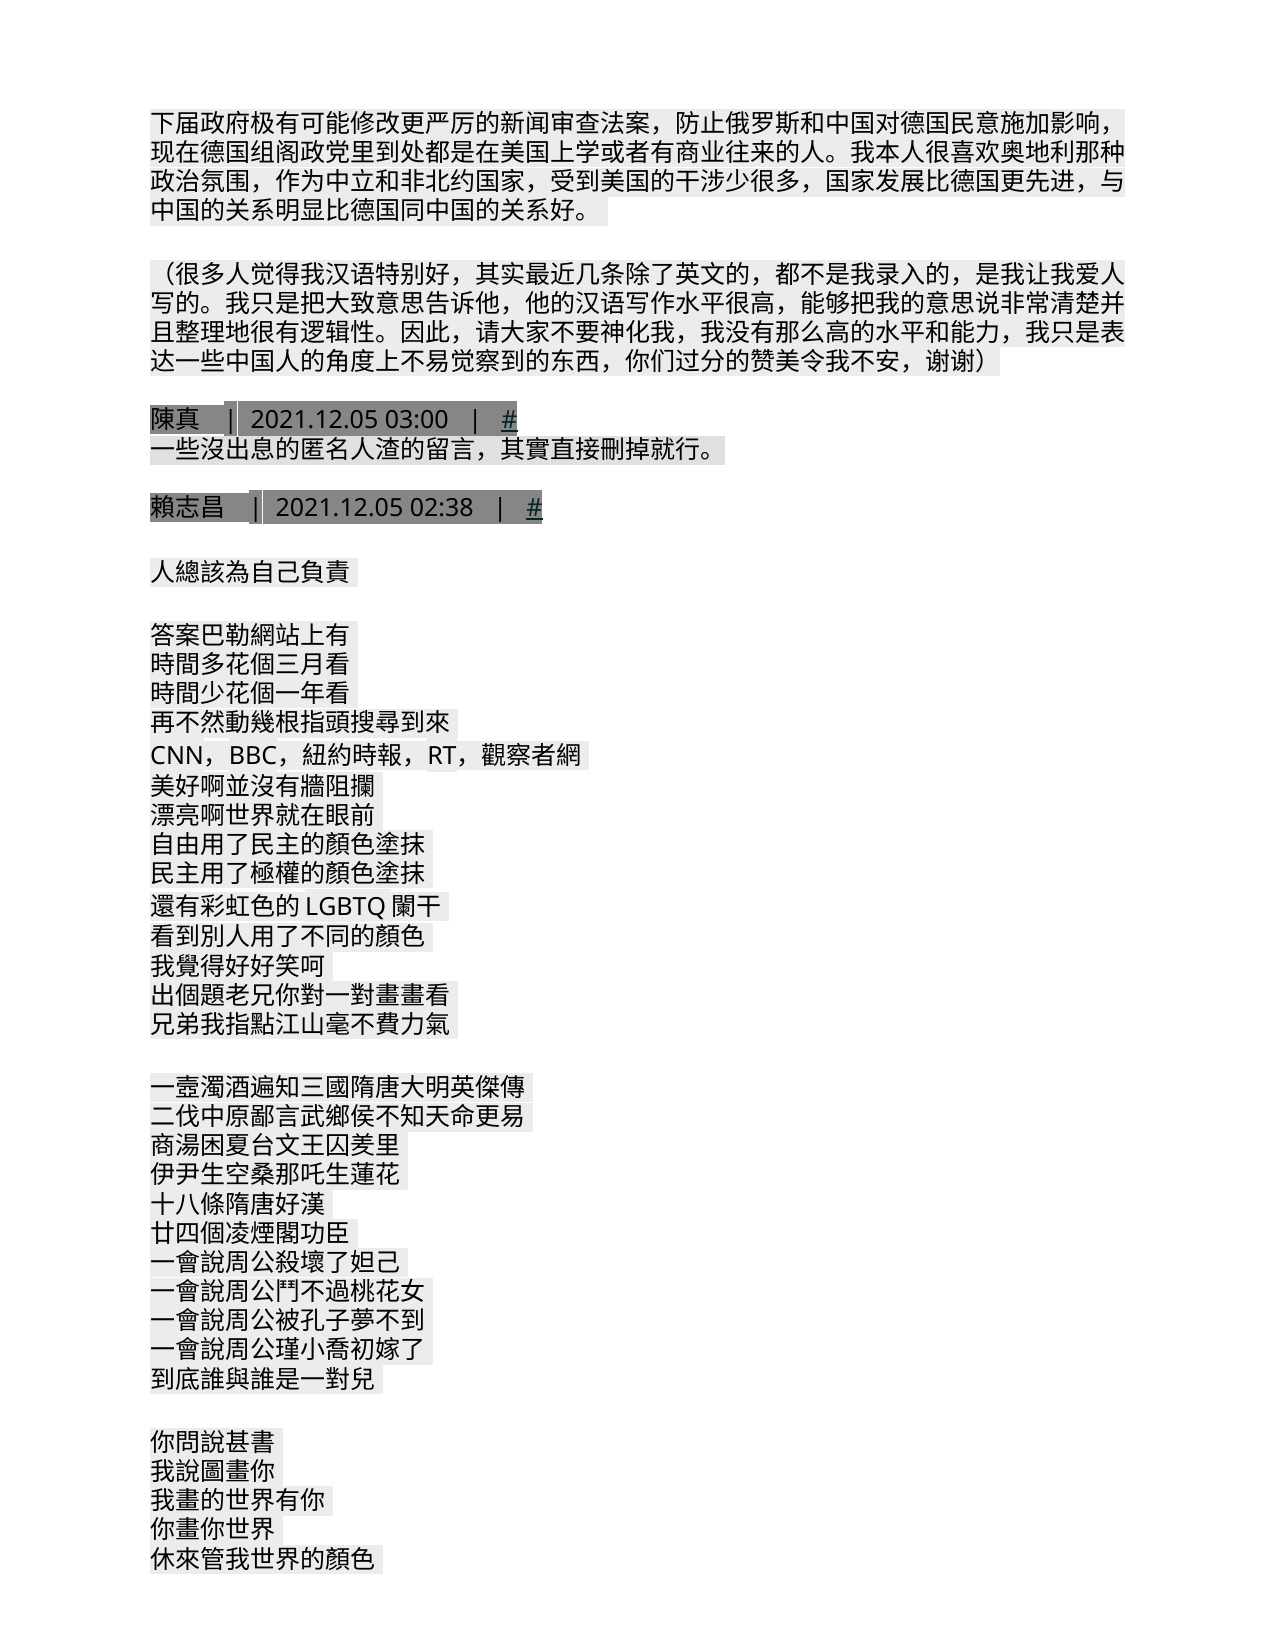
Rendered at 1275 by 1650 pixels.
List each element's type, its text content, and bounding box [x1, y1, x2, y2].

text 一些沒出息的匿名人渣的留言，其實直接刪掉就行。 [150, 436, 1125, 465]
text 賴志昌 | 2021.12.05 02:38 | # [150, 490, 1125, 524]
text 人總該為自己負責 答案巴勒網站上有 時間多花個三月看 時間少花個一年看 再不然動幾根指頭搜尋到來 CNN，BBC，紐約時報，RT，觀察者網 美好啊並沒有牆阻攔 漂亮啊世界就在眼前 自由用了民主的顏色塗抹 民主用了極權的顏色塗抹 還有彩虹色的LGBTQ闌干 看到別人用了不同的顏色 我覺得好好笑呵 出個題老兄你對一對畫畫看 兄弟我指點江山毫不費力氣 一壼濁酒遍知三國隋唐大明英傑傳 二伐中原鄙言武鄉侯不知天命更易 商湯困夏台文王囚羑里 伊尹生空桑那吒生蓮花 十八條隋唐好漢 廿四個凌煙閣功臣 一會說周公殺壞了妲己 一會說周公鬥不過桃花女 一會說周公被孔子夢不到 一會說周公瑾小喬初嫁了 到底誰與誰是一對兒 你問說甚書 我說圖畫你 我畫的世界有你 你畫你世界 休來管我世界的顏色 [150, 524, 1125, 1574]
text 鄙人前言：德國21歲女大生，海雯娜，前幾個月遭到西方媒體攻擊，說她是中國收買的宣傳工具。這女孩鬥性很強，沒在怕的。西方反華勢力很精，之所以怕她，因為她會用英文發文，中文部分則是她的中國男友會幫她。再來她年輕，又是美女，更重要的是她擅長論述。以下我貼她三篇微博。（因為我微博認證出問題而沒法給她留言，這就交給大家了！好嗎？） ㊣ 海雯娜 12月2日 07:52來自新版微博 weibo.com 我发现最近很多地方在讨论台湾的事情。去年和今年，对我骚扰最多的人就是台独的人。我从去年就开始学习和了解台湾的一些事情。我可以分享一下我认为比较有说服力的反对台湾独立的说辞。很多中国人不喜欢上推特。他们觉得推特的环境太恶劣了。但是我认为推特非常重要。一些非常重要的政策首先是从推特产生的。在推特上反华的人会展示给你他们支持台湾独立的逻辑。之后你会观察到他们是如何在议会和政府层面推动这些想法成为一种政策的。我作为德国人，就可以分析他们这些逻辑背后的错误。我也观察中国朋友怎么与台独的人进行对话的。大概是在去年香港国安法颁布之后，台湾成为一个非常重要的议题。当时推特的气氛会使你明显感觉到一些反华人物把工作重点转向了支持台湾进行国际活动。这篇帖子基本上是我过去一年对台湾问题发表的推特的总结。 我对台湾问题的认识是这样的: 我认为台湾问题的本质是中国尚未结束的一场内战。这场内战由于美国在50年代的介入而至今没能完成。因此中国大陆即使是使用军事打击台湾，也没有侵犯任何国际法。只有在大陆打击台湾的时候犯下了反人类罪等人道主义罪行时，才有国际介入的理由。我认为这种理解是符合历史基本事实的，也能够比较简单和清晰地将台湾问题的实质介绍给德国人。在此基础上，我查阅了一些文献。也同很多人士交流学习过。有一篇文献对我的观念影响很大(英文版)。我先把它的链接放在这里。这篇文献介绍了德国为什么要承认一个中国原则，以及为什么不能与中华民国建立外交关系。这是一个比较权威的解释。读者不需要现在详细去看，因为我会对这篇文章中的一些重要观点进行详细的解释。 网页链接 https://gpil.jura.uni-bonn.de/2019/12/germany-confirms-non-recognition-of-the-republic-of-china-taiwan/ 目前在欧洲比较流行的支持台湾独立或反对中国统一的论点有以下几类: 1. 台湾与欧洲国家都是民主国家，享有相同的价值观。因此欧洲必须支持观念相同的政体获得国家地位 2. 台湾的前途必须由台湾人民自己选择。而台湾的民意反对统一 3. '一个中国'原则是中国政治胁迫的产物。欧洲国家应该拒绝任何胁迫政治。 4. 中国大陆从来没有支配过台湾，因此不具备统治台湾的法理基础 5. 反对一切通过武力实现国家统一的方式。统一的方式必须和平。 我认为上述5条均缺乏足够的依据。 1. 我先解释一下德国与台湾的关系。纳粹德国同中华民国的外交关系随着第二次世界大战而破裂。但从二战结束以来，德国从来没有与中华民国建立过任何外交关系。这个德国包括，西德，东德，以及德意志联邦。所以，基于'民主国家的价值观'，德国应该与台湾建立关系而不是中国大陆的这种说法是站不住脚的。因为如果是这样，联邦德国应该与台湾早就建立外交关系了。两德统一的时候，我们甚至都没有在是否应该接受台湾中华民国政府这个问题上发生犹豫。彼时的中国人权状况和民主状况与当前的中国相比肯定是落后很多的。我们那个时候仍然选择的是中华人民共和国，而不是中华民国。因此价值观外交不具备历史的合理性。如果我们现在实行价值观外交，就意味着否定我们曾经的外交和政策遗产。这种否定需要有依据: 我们同中华人民共和国建交究竟为德国带来何种利益及损害必须说清楚。但是每个德国人都清楚，我们同中国的50年的外交给我们带来巨大利益。让历史重新演变一次，结果还会是一样的。 2. 这个论点也是没有法律依据的。这种观点的依据在国际法里叫做'民族自决权(self-determination)'，但我认为台湾不具备'民族自决权'的资质。在国际法上(我想不起来条款了)，民族自决权的行使需要满足几个条件。 a. 这个地区曾经是殖民地。当地人的民族自决是为了脱离殖民者的统治。台湾并不是中国的殖民地。相反，在历史上台湾曾经被中国的清朝政府有效统治，使用同一种语言，并且拥有同大陆省份完全一致的行政体系。因此，台湾不是中国的殖民地。 b. 如果这个地区是某个主权国家的一部分，那么这个自决的脱离需要符合这个国家的宪法和脱离程序。台湾，是中华人民共和国和中华民国共同认定的其版图的一部分。而这两个中国的宪法都不允许台湾分裂出去。这同苏联和英国的宪法不同。因此使用苏联解体和苏格兰脱英的案例来对比台湾脱离中国是不恰当的。德国的宪法法院也曾发出过决议(应该是在2011年发的)，不允许德国的省份(比如拜仁州)通过任何方式分离出德意志联邦。同样，欧盟也不支持西班牙的加泰罗尼亚以自决的方式分离出去。因此，如果德国人或者其他欧洲人企图以台湾民意作为依据来否定中国统一的合理性，那么他必然要侵犯国际法。而欧盟的五大价值观之一就是要尊重法制(国际法)。面对这种反驳，对方会因为自我矛盾而导致理论崩塌。 3. 这个理论的反驳恐怕只有德国人最有资格提出。中国网友可能不知道，其实中国的'一个中国'政策是从德国学来的。西德曾经在一段时间内提出过'一个德国'政策。也就是说，西德不与任何与东德建立外交关系的国家建立外交关系。这与'一个中国'的政策非常想象。你同德国人提起这段历史，没有德国人会觉得一个国家为自己的外交设置前置条件是那么不能接受的事情。所以，为什么西德曾经做过的事情，中国就不能做呢? 有德国人会继续说，西德后来放弃了'一个德国'的主张。但他其实也知道，这种放弃是基于实用主义而不是伦理和美德。西德不具备面对东方国家的压倒性实力。'一个德国'原则反而损害了西德的国家利益，限制了它的外交空间。因此后来它基于利益的原则放弃了这个主张。而中国对台湾具有压倒性的实力，它就不具备放弃一个中国原则的动机。如果德国的政治伦理确实比中国更具有美德，那么它一开始就不会提出'一个德国'政策了。后来的妥协是基于实力的无奈。 4. 这个理论的击破是比较容易的。 德意志第二帝国，是通过俾斯麦和德国皇帝的战争而实现统一的。Hohenzollern家族从来没有统治过我的家乡Schleswig-Holstein。但是德国的史学界没有人会认为德意志第二帝国支配Schleswig-Holstein是非法的。这种例子在世界历史上应该是很多的。我没有就中国曾经有效支配台湾这个问题进行深入了解。原因之一是我认为我的中国历史知识不够丰富，不能很好地解答这个问题。二是台湾很多人在否定清朝统治台湾上做了很多努力。虽然我认为他们这些理论应该都是胡说八道，但是有可能在交流中被他们举出一些我不熟悉的历史事件而被困住。因此我选择避开。三，如果我的交流对象是德国人，向他们解释中国复杂历史是十分低效、甚至费力不讨好的。他们没有那个耐心，因此你需要寻找他们最容易感知的论据去解释。 5. 这个理论非常荒谬。这种想法的人首先应该反对的是美国。美国就是通过内战确立合众国政府对整个国家的支配的。如果按照这种逻辑，亚伯拉罕林肯不仅不是伟人，反而应该是罪犯。这显然与林肯在美国受到的尊敬是不符的。为什么美国能做的事情，中国就不能做了? 德意志第二帝国也不是通过和平的方式统一的，但是俾斯麦在德国民间是受到尊敬的。 驳斥完这五种理论。我现在总结一下为什么德国不接受台湾作为一个独立的国家，这是因为 a. 台湾并没有在法律上宣布独立。德国是无法承认一个自己都不存在的台湾共和国的。(在面对质询的时候，德国外交部总是这样把皮球提给台湾政府) b. 在选择中华民国和中华人民共和国的问题上，德国选择后者并接受一个中国原则，是基于德国利益的考量。这一点德国政府非常坦诚。 我曾经在推特上问过一个问题: 支持台湾共和国的人， 谁能告诉我你们的国家是什么时候成立的，谁建立的，宪法是什么时候通过的。我非常惊讶地发现，他们自己人之间都无法给一个统一的答案。事实是到目前为止，世界上从来就没有台湾共和国，没有人曾经建立它，也不存在台湾宪法。台湾共和国存在的唯一可能，就是中国进入彻底的衰弱和分裂，我认为这个可能性几乎不存在。欧洲现在有很多人在试图在提高台湾的外交地位。他们经常会说，他们的做法符合'一个中国'原则。这里有一个非常混乱的地方: 欧盟即使放弃了一个中国立场，承认两个中国，那承认的对象也是中华民国，而不是台独分子所想要的台湾共和国。 (接下来一段为部分朋友的观点，我代为转达。我觉得以下看法非常有意思) 所以，与一些国家纠缠是否违背了一个中国原则其实并不能解决中国现在面临的台湾叙事困境。中国在台湾叙事上出现被动最重要的原因，是没能让西方很多国家意识到，中国大陆与台湾实际上是敌对政权而且内战并没有结束。如果像立陶宛这种国家，知道中国会以军事行动打击支持台湾独立和建交的国家，他绝对不敢冒险。现在连欧委会在实质上支持台湾提高外交地位。他们这么做的动机是想仿照美国一样，通过台湾来向北京所要一些谈判筹码。通过迫使中国在其它领域让步来换取欧盟在中国统一问题上不干涉。欧盟现在这样的态度是在学美国。美国从台湾问题上获得了什么好处，欧盟一定会尽可能去学。如果中国大陆能够有效地控制台湾问题，特别是有效地震慑美国，欧盟就会更中立更加谨慎。如果必须要选边站，欧洲一定加入的是中美博弈中更有可能胜利的那一方。如果中国在美国面前不能表现出胜利的潜力和决心，那站在美国一边的国家只会越来越多，统一台湾的成本会越来越高，难度也越来越大。 (译者注: 海雯娜此文涉及到台湾敏感问题，其原文的措辞符合西方人的习惯。本文进行了大量的修改以使其照顾到中国民众的民族情绪，可能存在翻译不准确的地方) ㊣ 海雯娜 12月4日 21:56來自新版微博 weibo.com 标题: 积极去影响西方民众对中国的看法极其重要 中国的网络上有一种非常流行的思想。这种观点认为让世界了解中国是没有价值的。因为实力决定了一切。西方国家不能认可中国是因为中国的实力还不够。一切都会随着中国实力的强大而改善。 不认同这种观点有以下几个原因: a 这种观点只是一种假设，它不是一个已有的事实，因此你不能拿假设当成依据来推出结论来。如果你不积极解当前外国对中国的误解，你实现强大的条件就会不断减少。你的所作所为实际上是在防止你取得你实现自己目标的条件。 b 很多历史证明事实是与上述猜想相反的，苏联比欧洲强大很多，但是苏联越强大欧洲越不喜欢它。大陆也比台湾强大很多，但是我发现台湾越来越反对大陆了。不论背后复杂原因是什么，我只需要一个反例就可以拒绝你的假设了。我更为好奇的是，是什么令一些人认为国家强大了，其他国家就会欢迎你呢? 我老公跟我提经济基础决定上层建筑。我不确定他这种说法是不是正确。但我认为，别人怎么看待你是你同别人交往的结果，而不是你自己本身是个什么样的人导致的。你本来是一个好人，但是可以被认为是一个坏人。这同你本质上是不是一个好人，是不是一个强大的人，毫无关系。在学校里，被霸凌的是被孤立的孩子，但是他往往不是一个坏孩子。 c '足够强大'应该怎么定义呢? 西方一个整体还是比中国强大的。我认为中国很长时间将不具备对西方的压倒性实力。如果中国的人均GDP与西方差不多，那中国或许得是西方经济的5 6倍强大。这种差距能在短时间内看到吗? 如果从人均GDP上来说，比美国人均GDP低地多的国家都敢于反抗美国，你凭什么觉得西方到时候就不会反对比自己力量强大的中国呢? 同时我根本就不相信，当你有了那种压倒性的实力以后，你会对弱者抱有平等的观念。因为这是违背人的本能和人性的。你只是说我们有悠久的历史和文化，这并没有说服力。网上有那么多民族主义和仇恨言论，我都经历到并且看到了。实力强大的一方将具有建立伦理体系的能力，因此他可以将自己的恶行合理化和美德化。这是很难抗拒的。因此看到网上那么多极端言论和善良的声音，我并不觉得中国人在人性和美德上与欧洲人、美国人有多么不同。我们都是平凡的人。 d. 西方民众对中国感受负面但是并不倡导对抗。 很多人错把国家的外交政策和民间情绪当成一个概念。我感觉中国的民意对西方很极端，要么非常崇拜，要么非常恼怒。但是西方社会不一样，德国的民意对中国，虽然比较负面，但是那个负面是极其不重要的。我周围没有一个德国人选举政党是看它对中国和俄罗斯的政策是怎样的。在德国大选辩论中，中国甚至都不是辩论议题，大家根本就谈不上喜欢或者讨厌。请注意，负面并不代表我必须跟它采取对抗。我们德国人面对负面感受的事务，通常选择的是远离而不是对抗，我们会很坦诚地告诉你我们不熟悉这个议题所以我们不表态。你不要把媒体和政治界某些官员的激进看法就当成是德国民间已经达成了共识: 必须对抗中国。到目前为止，德国民间根本没有那个共识。我们唯一可能算有的共识，是全面对抗气候变化。德国所面临的现实挑战非常多，包括欧盟和德国的内政议题，我们都是很清楚的。所以我们关注的重点跟中国民众观众自己国家的议题是一样的: 经济，就业，健康等等问题。但是德国媒体在努力引导民众对抗中国的情绪。现在德国目前的那种对中国过于负面的政治宣传非常强大。我不会责备德国民众因为抵抗这种洗脑非常不容易。能够防范民意从负面变为仇视的时间窗口在迅速缩减。因此我希望中国能够积极行动。 在未来更有可能发生的是，你们会很长一段时间达不到那种足以霸凌西方的强大程度。因此你不得不长期与一个对你抱有偏见的西方社会共存下去。因此你努力的重点，应该是考虑如何消除这种偏见，使得双方的共存保持在一种令双方更舒服的位置上。也只有这种方式，才会拉近各个文明的人之间的心灵距离，从而抑制任何一方企图通过力量使他人屈服的冲动。我认为中国的崛起应该走这样的道路，而不是重复美国那种强权。 利益当然非常重要，但是如果感情达到一定的深度是可以超越利益的。我老公是中国人，我是德国人。当我们彼此照顾对方的时候，我们是不会考虑什么利益的。国与国之间的关系可以是利益关系。但是国家里的公民之间的关系，不一定必须以利益为考量的。我知道很多德国政治和企业界人士同中国交往的故事。很多重大的进步，就是由充满感情的人来推动的。 ㊣ 海雯娜 10月1日 05:58來自新版微博 weibo.com 已编辑 我有一个一直以来想说的事情吧，可能跟中国官方的想法不一致。 我不认为中国人跟欧洲人交流的时候攻击和批判‘民主’和‘自由’这种西方价值观是一个好办法。我在推特上经常看到有朋友留言'democracy is shit'这种话。尤其是外交官和新闻，面对欧洲人的时候，应该尽一切可能避免陷入对民主的讨论。我也看过一些中国的视频，里面有对西方民主的解刨和分析。我不否认这些分析很多是很有道理的，但是这些观念忽略了一个非常重要的事实: 这些价值观不是一个事关对错的学术概念，它们更多的是一种精神信仰。 对于一个正常的西方人，尤其是二战后出生的德国人，听到中国人对民主的挖苦和不屑，他会认为你在渎神。他情感上就会对你产生巨大的距离感，他就会产生‘你不是我们一类的’这种想法。现在西方媒体能够很好地控制民众的情绪，就是利用了民众对中国的不了解，同时不断地告诉他们中国有多么多么不同。一旦中国统治了世界，你的生活习惯和你珍惜的一切东西都要由他们改写了。这种恐慌策略非常奏效，虽然我自己亲身经历能够证明上面这些说法都是假的。你们这样跟德国人对话，只是在加速德国的反华民意蔓延。 德国人在经历了战争之后陷入空前的迷茫，国家社会主义成为了不能触碰的禁忌，因此我们当时急需要一种正确的，特别是关乎人类道德价值的意识形态，使得我们跟之前的历史进行切割。这是德国政治民主产生的背景。很多时候中国人看到德国对于国际上人权这类问题非常执着有些不能理解，但这是由德国特殊的历史造成的。德国会在任何国际涉及到人权议题的时候，永远要站在道德这一边，事实对错甚至都不是那么重要。这是历史带给我们的负担，这也是宪法要求的，至少在我父母这一代这种观念不会变化。我们在这个问题上的态度同美国是有不同的，美国纯粹是为了拿人权作为工具打压中国，并且在德国的各个政党都培植了自己的势力，但是德国的理性政治家在人权议题上同中国有摩擦更多的是不得已，他们不这么做反对党会很容易煽动民意攻击他。 如果中国和美国继续对抗下去，如果中国想获得德国的支持，就不能用对美国的那种说辞去跟德国人对话，特别是不能全盘攻击西方民主 (有些问题你们自己知道就行了)。相反地，不要总是以一副防卫者的心态去被动应对各种质疑，要积极地参与到德国和欧洲事务的评价之中。中国的对外新闻要多发英语和德语，生产面向德国观众的内容，让德国人知道，原来中国人对德国是非常熟悉的，能说出德国民众心理想说的话，理解他们的故事，这样就能拉近两国人民的心灵距离。在此之上你再去破解对中国的虚假信息，反击欧洲反华力量的攻势，你就有德国的群众支持了。我认为这才是中国对外媒话语应该有的道路。而在中国的英文新闻里，我根本搜不到任何对德国普通民众而言有兴趣的东西，几乎全都是中国对于西方虚假信息的自我辩护，还都被德国报纸指责为政治宣传册子。 中国媒体除了新华社安排有一个记者在德国，其他所有媒体都没有在德国有新闻力量的。我在诉讼前找过中国媒体，但是非常遗憾没能成功。我觉得中国的记者群体没有意识到德国的重要性，反而把很多力量投入到了跟中国利益冲突严重的英美国家，而不是本就有一定厌美民意基础的欧洲大陆国家。德国在历史上是各类意识形态交锋的战场，这里各种意识形态都有自己的支持者，左翼党die Linke是德国唯一对华鲜明友好的政党(我很多朋友在此党，我也会很快跟他们党内高层接触一下)，今年大选惨败，差点丢了议会席位，士气十分低落。他们的溃败有自身的原因，但是在中美交锋的背景下，美国通过献金和媒体明显加大了对其他政党的影响。我在绿党和左翼党搞政治的朋友们都告诉我，这些年德国内部对华友好和务实的政治人士以肉眼可见的速度迅速减少，有些意志坚定的人是等待机会，有些是在则是在压力下直接倒向美国了。同样的一批人，昨天参加完中国使馆举办的商务合作会议，今天就通过了关闭当地孔子学院的议案 ，这些人是目前德国政治里的大多数人。 下届政府极有可能修改更严厉的新闻审查法案，防止俄罗斯和中国对德国民意施加影响，现在德国组阁政党里到处都是在美国上学或者有商业往来的人。我本人很喜欢奥地利那种政治氛围，作为中立和非北约国家，受到美国的干涉少很多，国家发展比德国更先进，与中国的关系明显比德国同中国的关系好。 （很多人觉得我汉语特别好，其实最近几条除了英文的，都不是我录入的，是我让我爱人写的。我只是把大致意思告诉他，他的汉语写作水平很高，能够把我的意思说非常清楚并且整理地很有逻辑性。因此，请大家不要神化我，我没有那么高的水平和能力，我只是表达一些中国人的角度上不易觉察到的东西，你们过分的赞美令我不安，谢谢） [150, 75, 1125, 376]
text 陳真 | 2021.12.05 03:00 | # [150, 401, 1125, 436]
